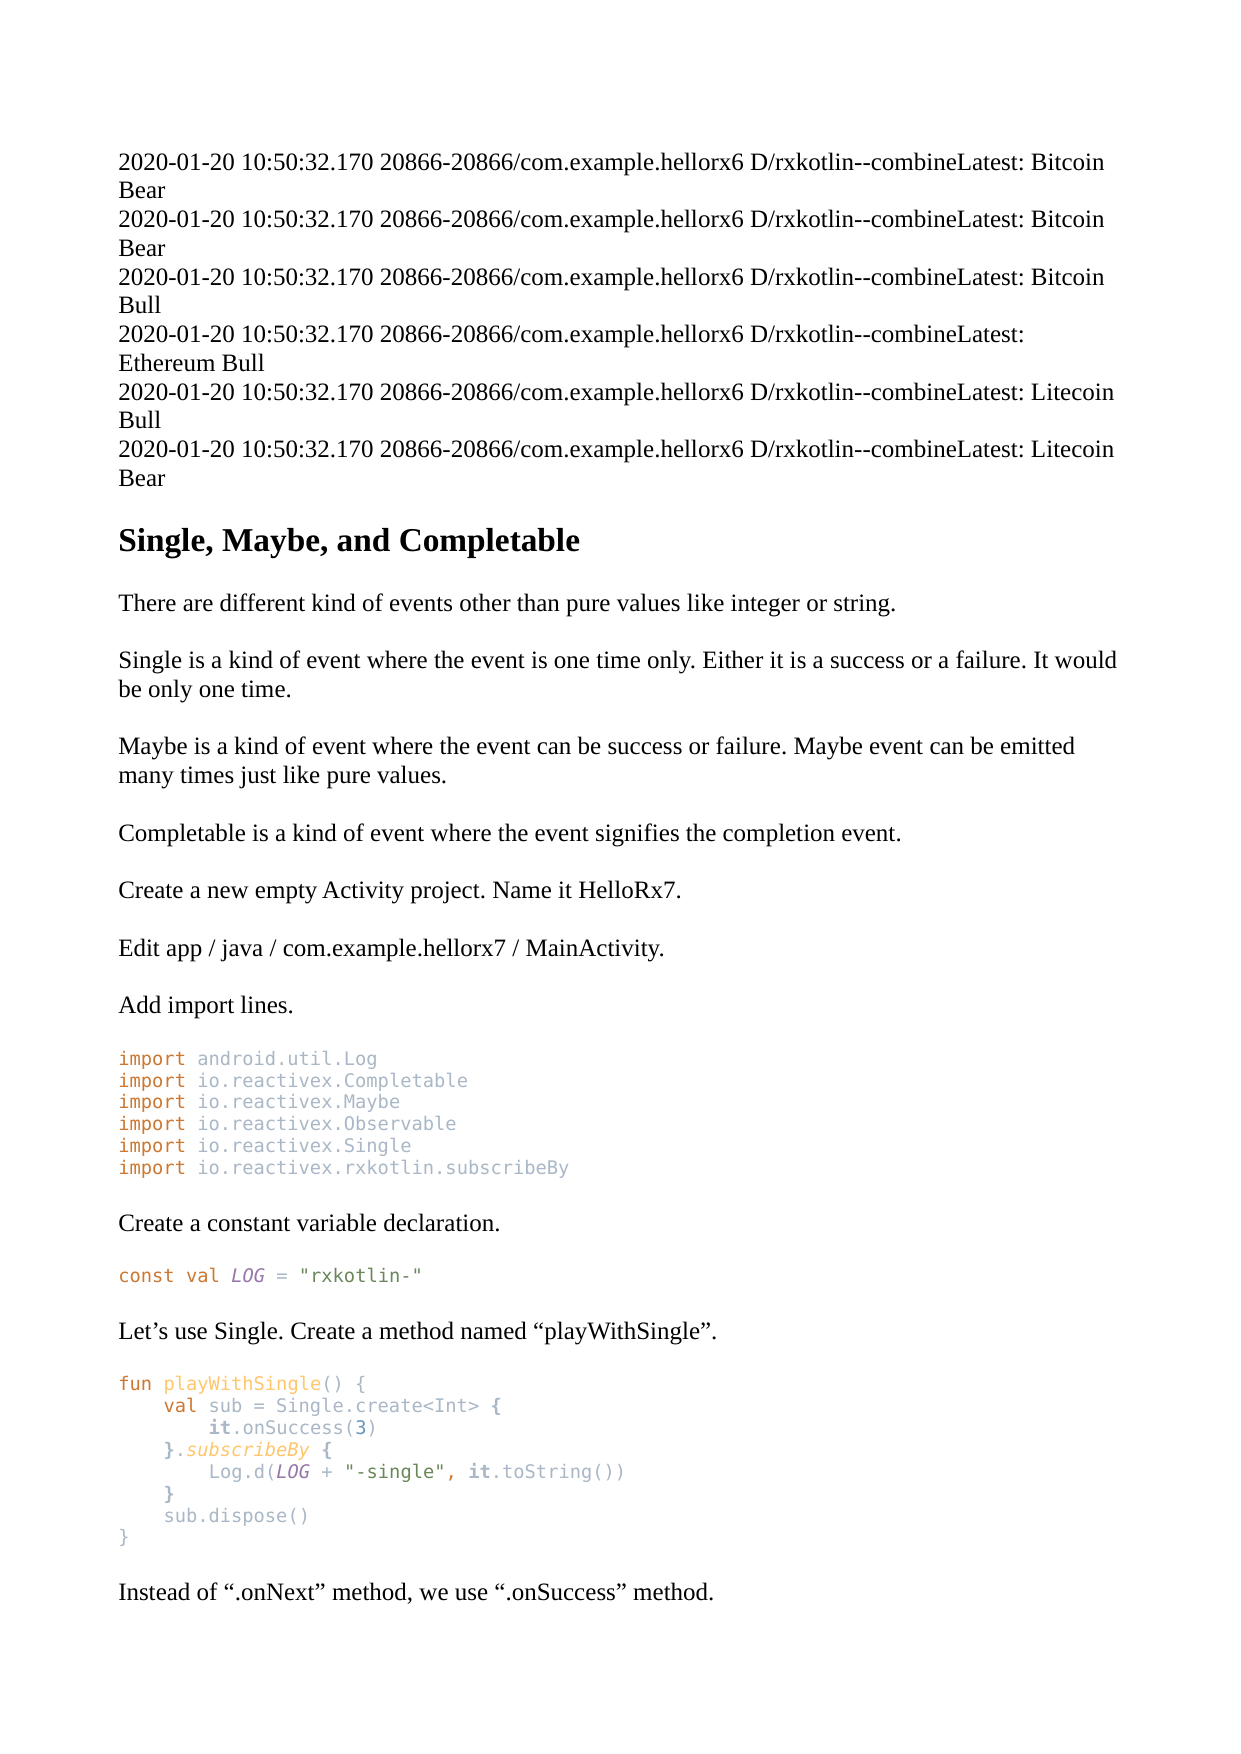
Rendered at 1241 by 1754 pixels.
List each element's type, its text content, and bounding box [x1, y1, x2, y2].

text 2020-01-20 10:50:32.170 20866-20866/com.example.hellorx6 D/rxkotlin--combineLatest: Litecoin Bull [118, 377, 1122, 434]
text Add import lines. [118, 990, 1122, 1019]
text fun playWithSingle() { val sub = Single.create<Int> { it.onSuccess(3) }.subscribeBy { Log.d(LOG + "-single", it.toString()) } sub.dispose() } [118, 1373, 1122, 1548]
text 2020-01-20 10:50:32.170 20866-20866/com.example.hellorx6 D/rxkotlin--combineLatest: Bitcoin Bear [118, 147, 1122, 204]
text 2020-01-20 10:50:32.170 20866-20866/com.example.hellorx6 D/rxkotlin--combineLatest: Ethereum Bull [118, 319, 1122, 377]
text 2020-01-20 10:50:32.170 20866-20866/com.example.hellorx6 D/rxkotlin--combineLatest: Litecoin Bear [118, 434, 1122, 492]
text Let’s use Single. Create a method named “playWithSingle”. [118, 1316, 1122, 1344]
text Completable is a kind of event where the event signifies the completion event. [118, 818, 1122, 846]
text import android.util.Log import io.reactivex.Completable import io.reactivex.Maybe import io.reactivex.Observable import io.reactivex.Single import io.reactivex.rxkotlin.subscribeBy [118, 1048, 1122, 1179]
text Single, Maybe, and Completable [118, 521, 1122, 559]
text Edit app / java / com.example.hellorx7 / MainActivity. [118, 933, 1122, 961]
text 2020-01-20 10:50:32.170 20866-20866/com.example.hellorx6 D/rxkotlin--combineLatest: Bitcoin Bear [118, 204, 1122, 262]
text Single is a kind of event where the event is one time only. Either it is a success or a failure. It would be only one time. [118, 645, 1122, 703]
text Create a new empty Activity project. Name it HelloRx7. [118, 875, 1122, 904]
text There are different kind of events other than pure values like integer or string. [118, 588, 1122, 616]
text Maybe is a kind of event where the event can be success or failure. Maybe event can be emitted many times just like pure values. [118, 731, 1122, 789]
text const val LOG = "rxkotlin-" [118, 1265, 1122, 1287]
text Create a constant variable declaration. [118, 1208, 1122, 1236]
text Instead of “.onNext” method, we use “.onSuccess” method. [118, 1577, 1122, 1606]
text 2020-01-20 10:50:32.170 20866-20866/com.example.hellorx6 D/rxkotlin--combineLatest: Bitcoin Bull [118, 262, 1122, 319]
